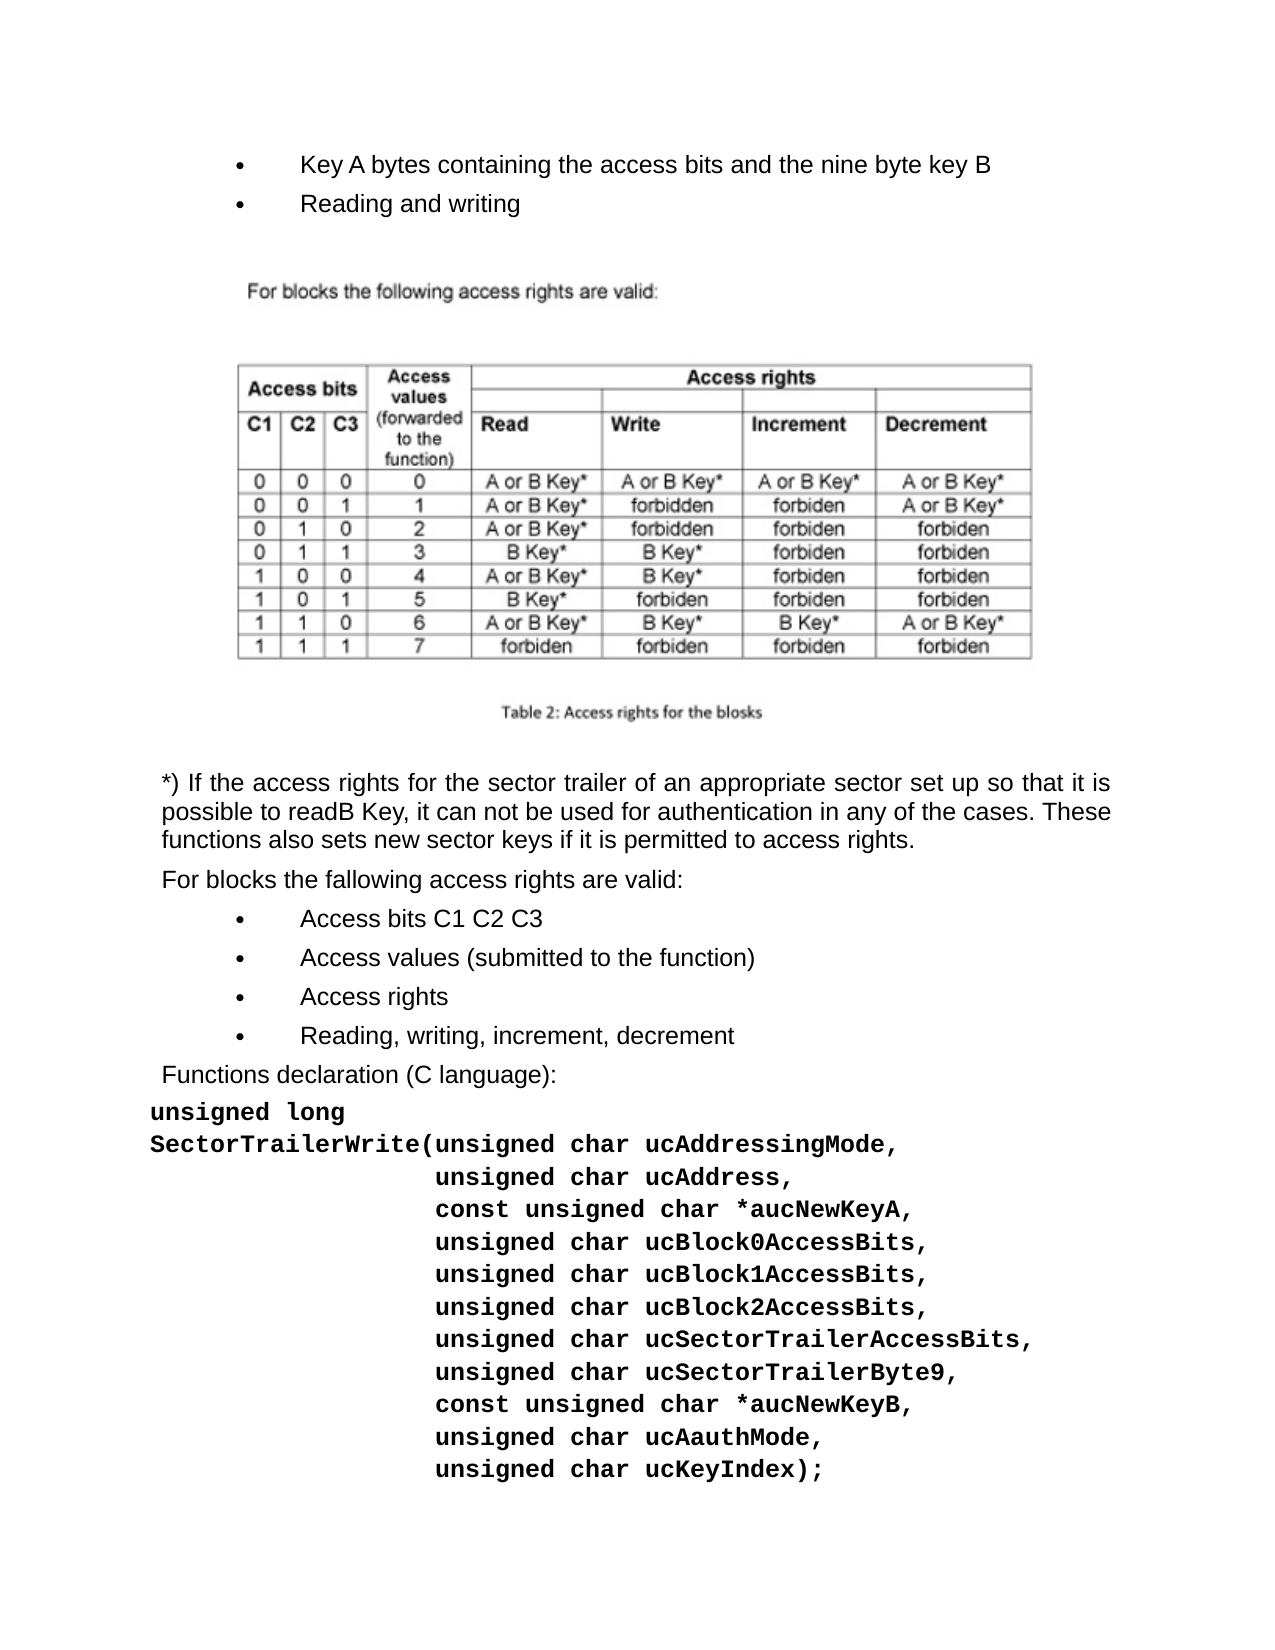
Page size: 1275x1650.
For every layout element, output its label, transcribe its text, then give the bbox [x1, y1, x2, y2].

text For blocks the fallowing access rights are valid: [161, 864, 1114, 893]
picture [161, 258, 1116, 727]
list Key A bytes containing the access bits and the nine byte key B [236, 150, 1114, 179]
text unsigned long SectorTrailerWrite(unsigned char ucAddressingMode, unsigned char ucAddress, const unsigned char *aucNewKeyA, unsigned char ucBlock0AccessBits, unsigned char ucBlock1AccessBits, unsigned char ucBlock2AccessBits, unsigned char ucSectorTrailerAccessBits, unsigned char ucSectorTrailerByte9, const unsigned char *aucNewKeyB, unsigned char ucAauthMode, unsigned char ucKeyIndex); [150, 1099, 1125, 1485]
list Access values (submitted to the function) [236, 943, 1114, 972]
list Reading, writing, increment, decrement [236, 1021, 1114, 1050]
text *) If the access rights for the sector trailer of an appropriate sector set up so that it is possible to readB Key, it can not be used for authentication in any of the cases. These functions also sets new sector keys if it is permitted to access rights. [161, 768, 1114, 854]
list Reading and writing [236, 189, 1114, 218]
list Access bits C1 C2 C3 [236, 904, 1114, 932]
list Access rights [236, 982, 1114, 1011]
text Functions declaration (C language): [161, 1060, 1114, 1089]
